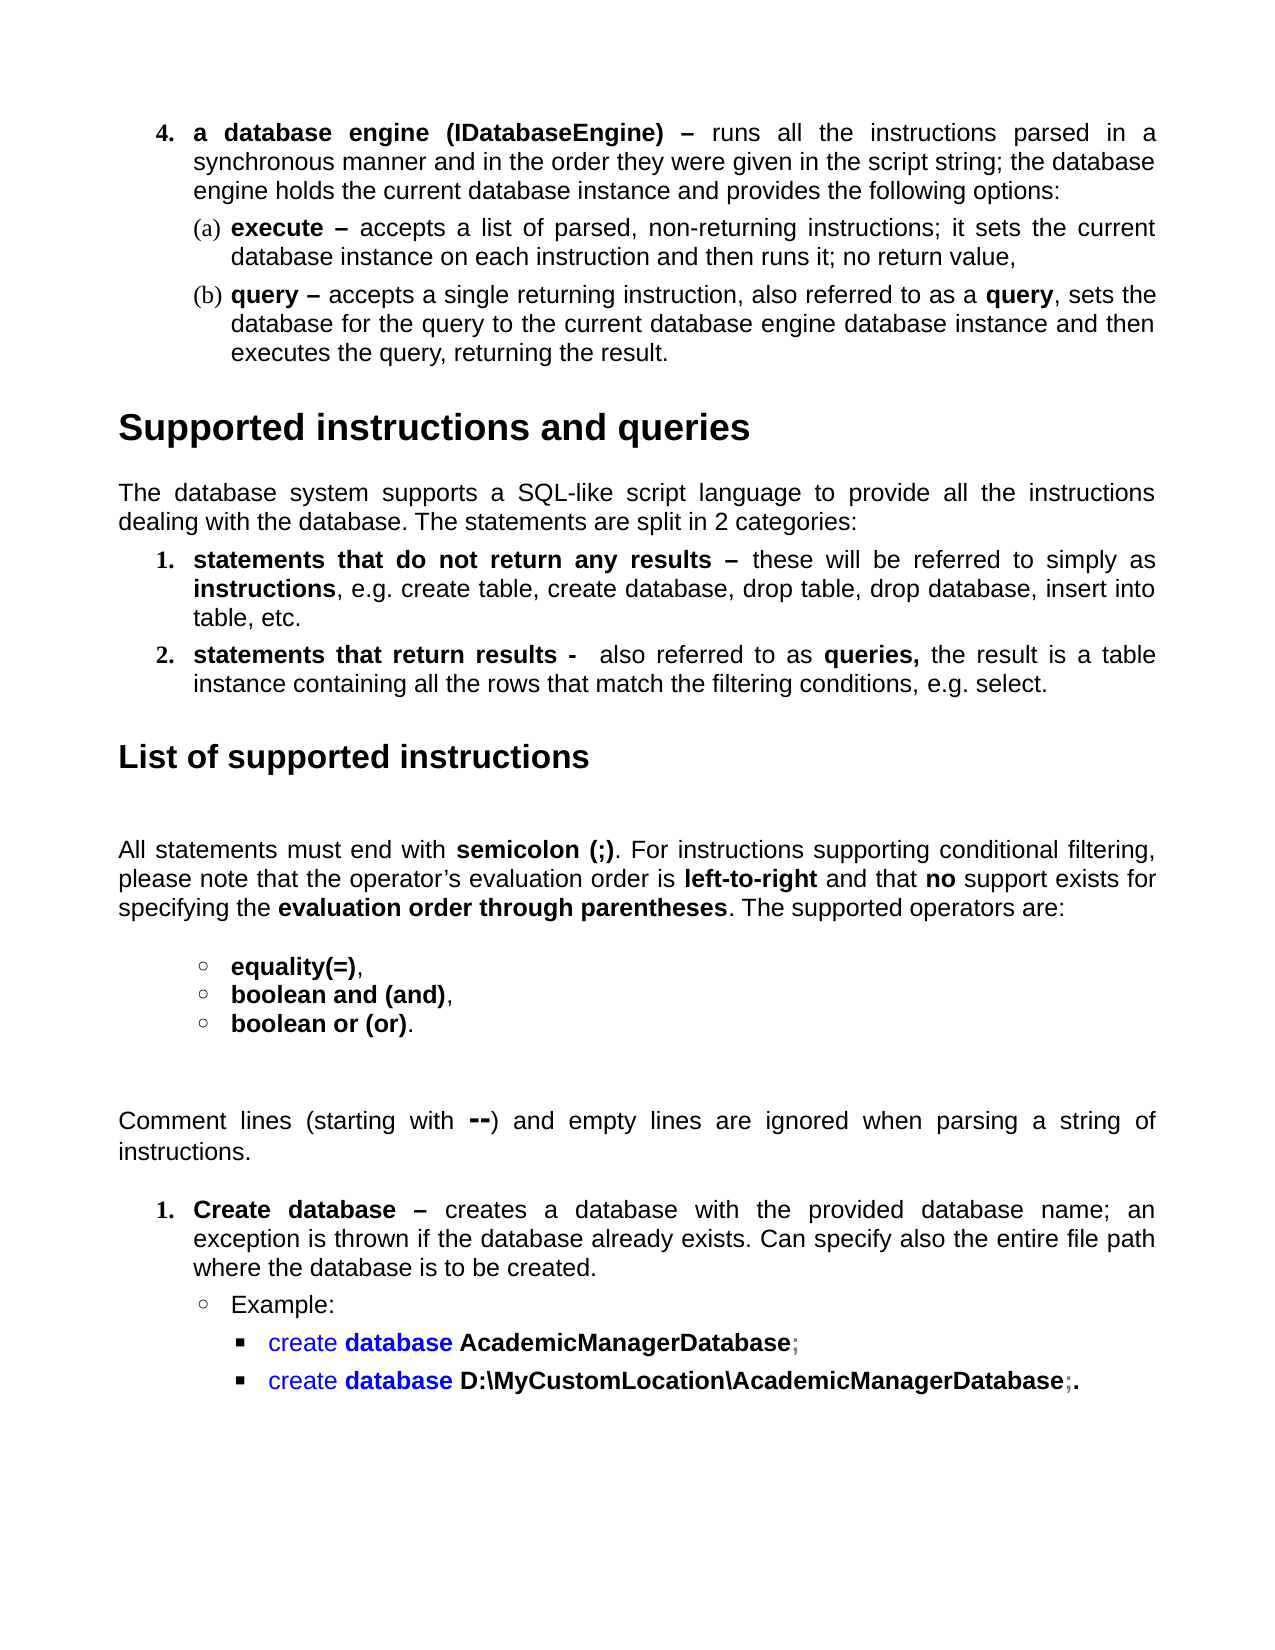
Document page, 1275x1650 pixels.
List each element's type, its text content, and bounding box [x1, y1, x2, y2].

list query – accepts a single returning instruction, also referred to as a query, sets the database for the query to the current database engine database instance and then executes the query, returning the result. [193, 280, 1157, 366]
list Example: [193, 1291, 1157, 1319]
text Comment lines (starting with --) and empty lines are ignored when parsing a string of instructions. [118, 1098, 1157, 1165]
list Create database – creates a database with the provided database name; an exception is thrown if the database already exists. Can specify also the entire file path where the database is to be created. [156, 1195, 1157, 1282]
list execute – accepts a list of parsed, non-returning instructions; it sets the current database instance on each instruction and then runs it; no return value, [193, 213, 1157, 271]
list boolean and (and), [193, 980, 1157, 1009]
list statements that do not return any results – these will be referred to simply as instructions, e.g. create table, create database, drop table, drop database, insert into table, etc. [156, 545, 1157, 631]
list create database AcademicManagerDatabase; [231, 1328, 1157, 1357]
list a database engine (IDatabaseEngine) – runs all the instructions parsed in a synchronous manner and in the order they were given in the script string; the database engine holds the current database instance and provides the following options: [156, 118, 1157, 204]
text List of supported instructions [118, 737, 1157, 775]
text All statements must end with semicolon (;). For instructions supporting conditional filtering, please note that the operator’s evaluation order is left-to-right and that no support exists for specifying the evaluation order through parentheses. The supported operators are: [118, 835, 1157, 921]
list equality(=), [193, 951, 1157, 980]
text Supported instructions and queries [118, 405, 1157, 448]
text The database system supports a SQL-like script language to provide all the instructions dealing with the database. The statements are split in 2 categories: [118, 478, 1157, 536]
list create database D:\MyCustomLocation\AcademicManagerDatabase;. [231, 1366, 1157, 1395]
list statements that return results - also referred to as queries, the result is a table instance containing all the rows that match the filtering conditions, e.g. select. [156, 640, 1157, 698]
list boolean or (or). [193, 1009, 1157, 1038]
